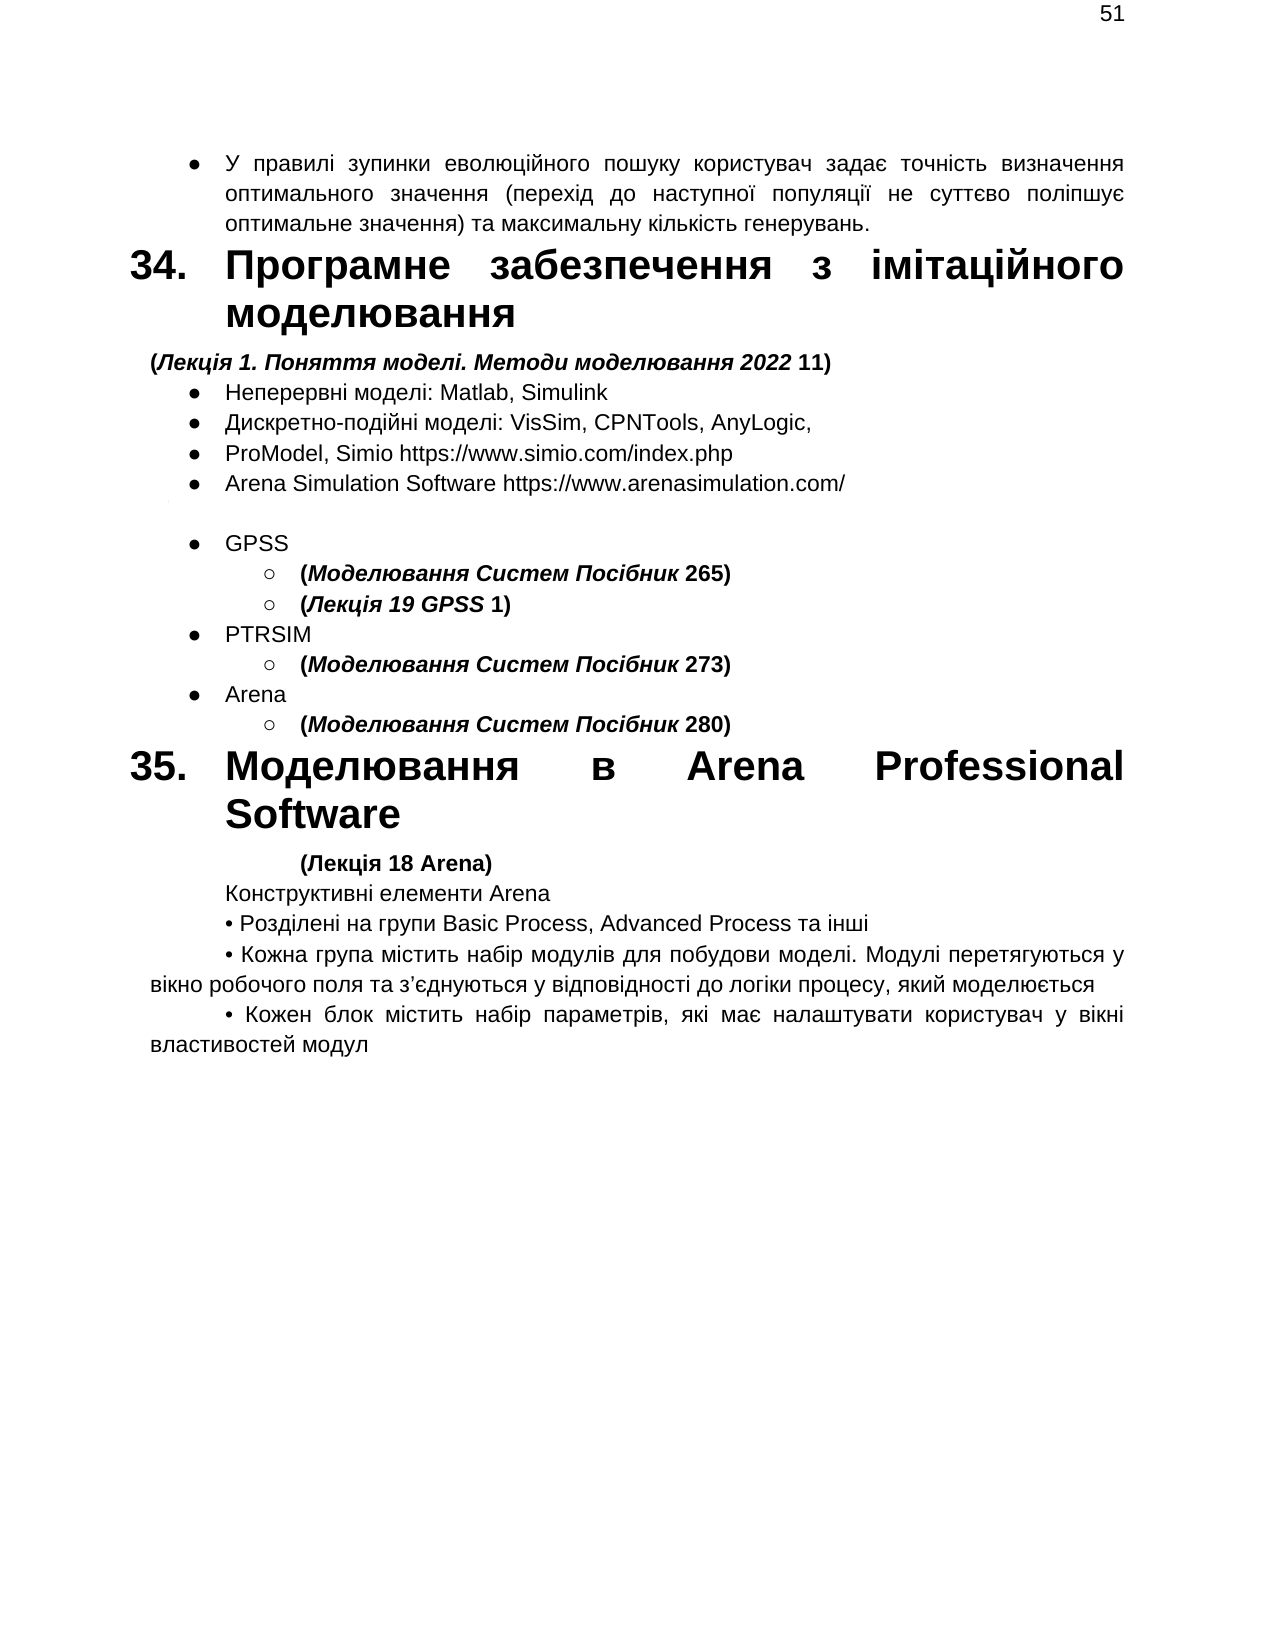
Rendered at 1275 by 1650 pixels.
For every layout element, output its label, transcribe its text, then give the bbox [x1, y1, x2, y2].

text (Лекція 18 Arena) [225, 850, 1125, 876]
subtitle Програмне забезпечення з імітаційного моделювання [187, 241, 1125, 336]
list (Лекція 19 GPSS 1) [262, 591, 1125, 617]
text • Кожна група містить набір модулів для побудови моделі. Модулі перетягуються у вікно робочого поля та з’єднуються у відповідності до логіки процесу, який моделюється [150, 941, 1125, 997]
list (Моделювання Систем Посібник 265) [262, 560, 1125, 587]
list Arena [187, 681, 1125, 708]
list ProModel, Simio https://www.simio.com/index.php [187, 439, 1125, 466]
list Arena Simulation Software https://www.arenasimulation.com/ [187, 470, 1125, 496]
subtitle Моделювання в Arena Professional Software [187, 742, 1125, 837]
list (Моделювання Систем Посібник 273) [262, 651, 1125, 677]
list Дискретно-подійні моделі: VisSim, CPNTools, AnyLogic, [187, 409, 1125, 436]
list Неперервні моделі: Matlab, Simulink [187, 379, 1125, 406]
text (Лекція 1. Поняття моделі. Методи моделювання 2022 11) [150, 349, 1125, 375]
list GPSS [187, 530, 1125, 557]
list У правилі зупинки еволюційного пошуку користувач задає точність визначення оптимального значення (перехід до наступної популяції не суттєво поліпшує оптимальне значення) та максимальну кількість генерувань. [187, 150, 1125, 237]
text • Розділені на групи Basic Process, Advanced Process та інші [150, 910, 1125, 937]
list (Моделювання Систем Посібник 280) [262, 711, 1125, 738]
text • Кожен блок містить набір параметрів, які має налаштувати користувач у вікні властивостей модул [150, 1001, 1125, 1058]
list PTRSIM [187, 621, 1125, 647]
text Конструктивні елементи Arena [150, 880, 1125, 907]
